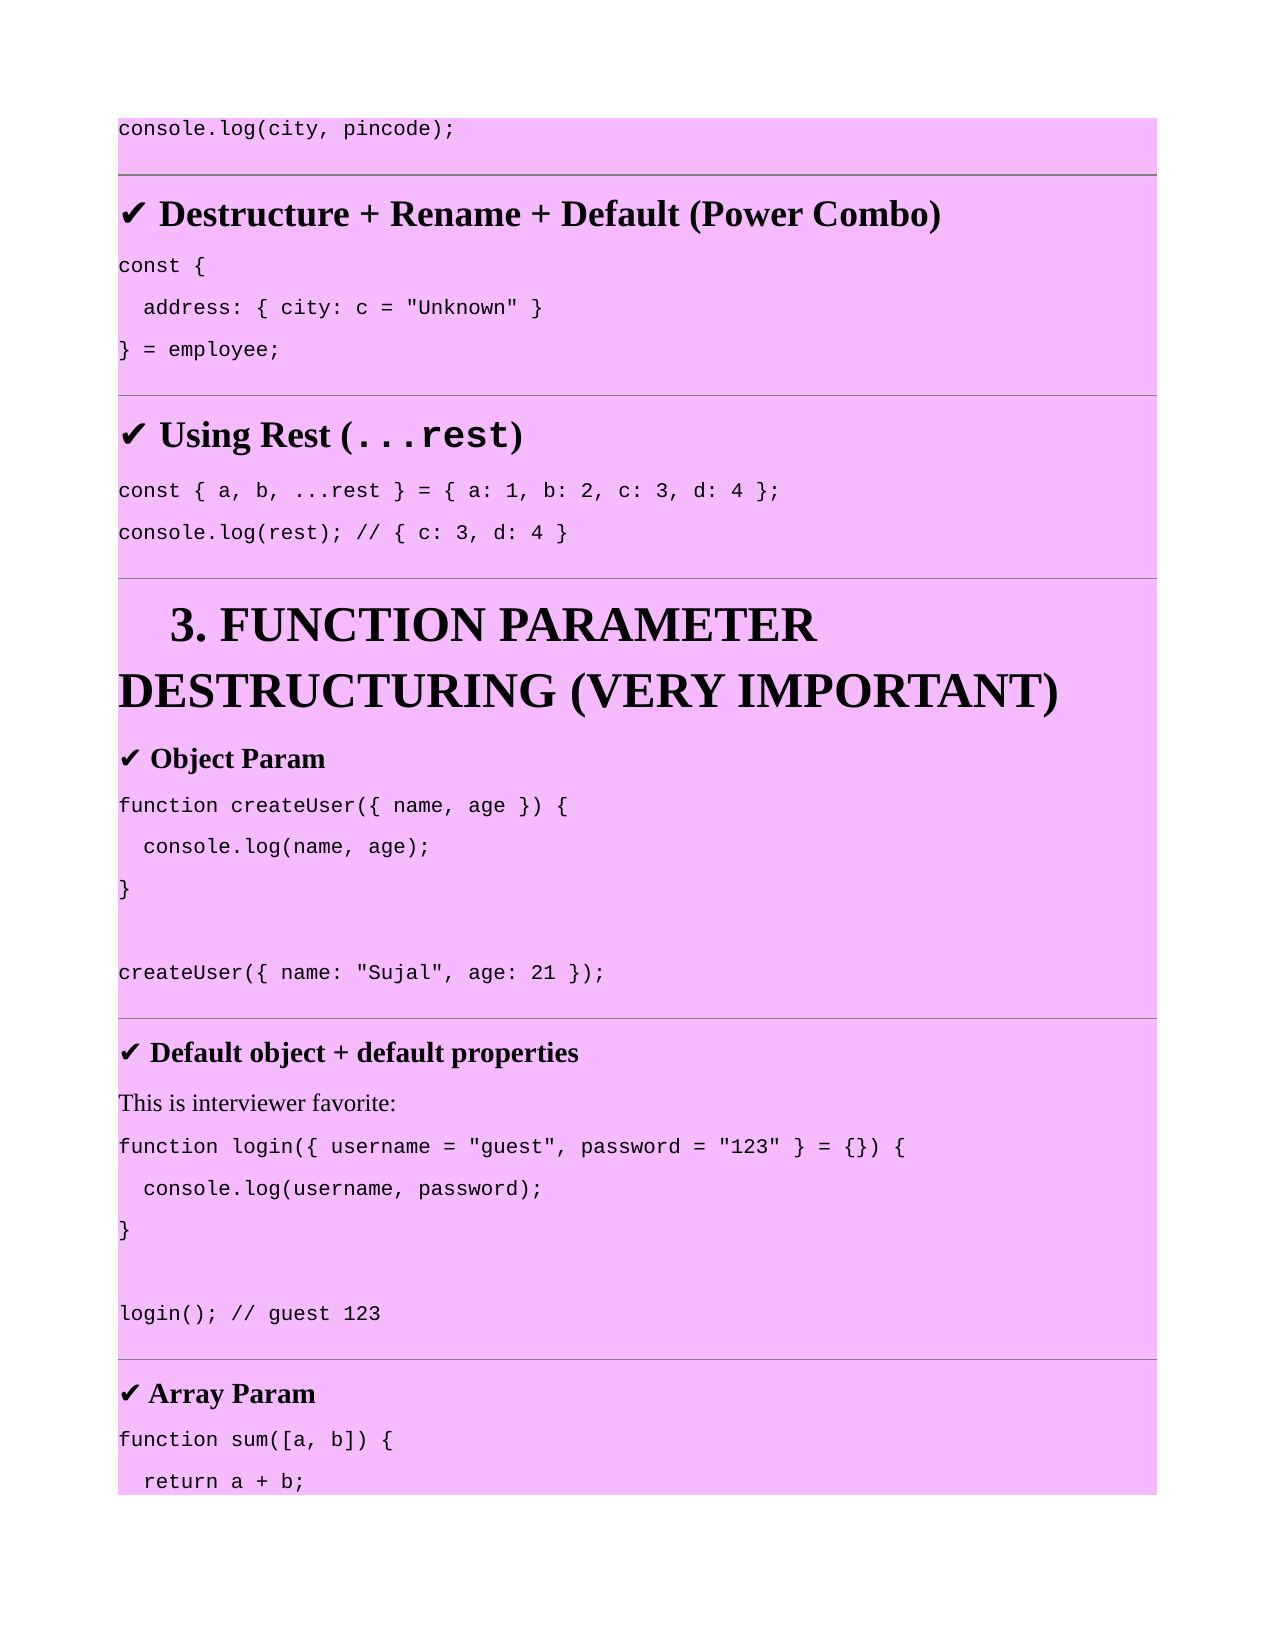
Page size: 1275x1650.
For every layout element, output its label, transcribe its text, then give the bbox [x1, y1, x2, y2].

text const { [118, 256, 1157, 279]
subtitle 💠 3. FUNCTION PARAMETER DESTRUCTURING (VERY IMPORTANT) [118, 595, 1157, 718]
subtitle ✔ Using Rest (...rest) [118, 412, 1157, 458]
text console.log(city, pincode); [118, 118, 1157, 142]
text createUser({ name: "Sujal", age: 21 }); [118, 962, 1157, 986]
subtitle ✔ Destructure + Rename + Default (Power Combo) [118, 191, 1157, 234]
text } [118, 1219, 1157, 1243]
text This is interviewer favorite: [118, 1088, 1157, 1117]
text const { a, b, ...rest } = { a: 1, b: 2, c: 3, d: 4 }; [118, 480, 1157, 504]
subtitle ✔ Array Param [118, 1376, 1157, 1410]
subtitle ✔ Default object + default properties [118, 1035, 1157, 1069]
subtitle ✔ Object Param [118, 742, 1157, 775]
text console.log(rest); // { c: 3, d: 4 } [118, 522, 1157, 545]
text address: { city: c = "Unknown" } [118, 297, 1157, 321]
text console.log(name, age); [118, 837, 1157, 860]
text function sum([a, b]) { [118, 1429, 1157, 1453]
text return a + b; [118, 1471, 1157, 1495]
text login(); // guest 123 [118, 1303, 1157, 1327]
text function login({ username = "guest", password = "123" } = {}) { [118, 1136, 1157, 1159]
text } = employee; [118, 339, 1157, 363]
text console.log(username, password); [118, 1178, 1157, 1201]
text } [118, 878, 1157, 902]
text function createUser({ name, age }) { [118, 795, 1157, 818]
